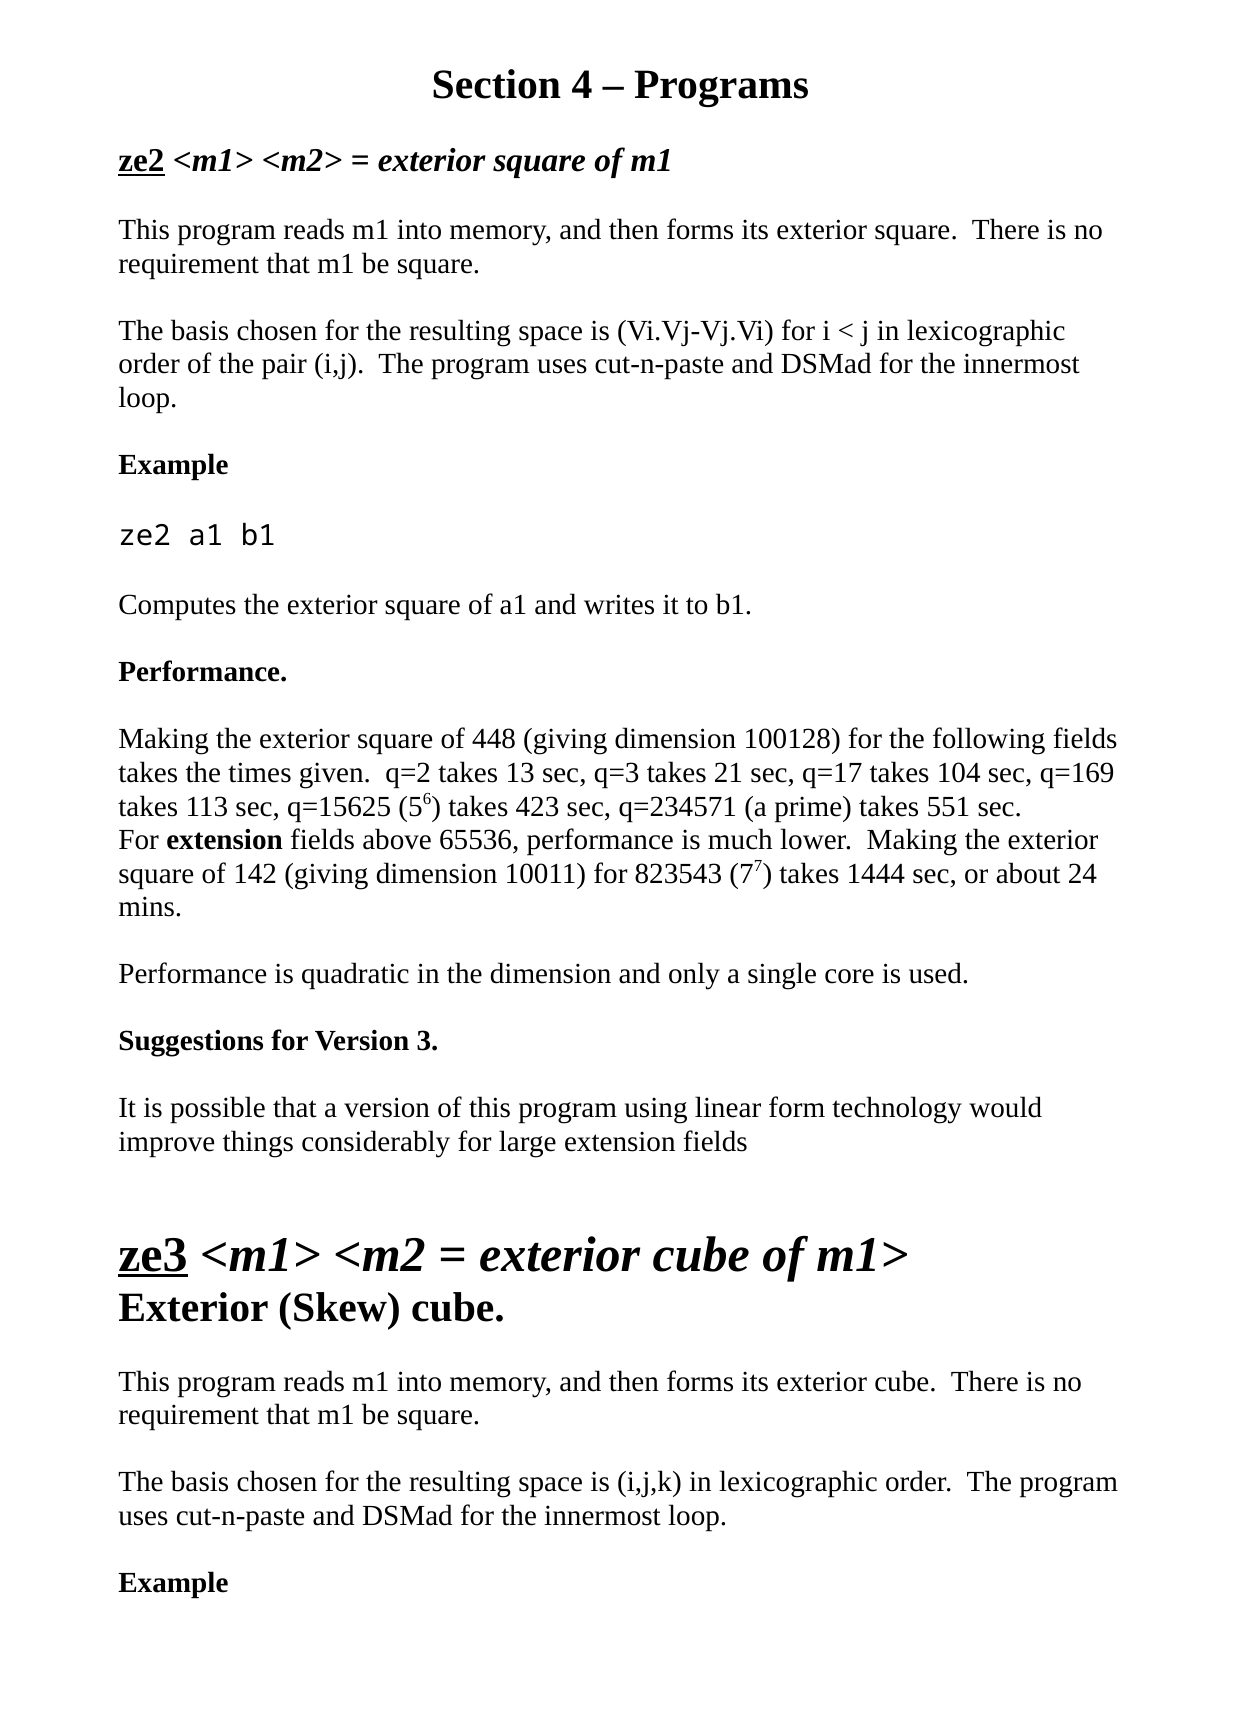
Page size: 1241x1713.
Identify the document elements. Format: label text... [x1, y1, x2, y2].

text Suggestions for Version 3. [118, 1023, 1122, 1057]
text Performance. [118, 654, 1122, 688]
text Example [118, 1565, 1122, 1598]
text Making the exterior square of 448 (giving dimension 100128) for the following fields takes the times given. q=2 takes 13 sec, q=3 takes 21 sec, q=17 takes 104 sec, q=169 takes 113 sec, q=15625 (56) takes 423 sec, q=234571 (a prime) takes 551 sec. [118, 722, 1122, 822]
text Section 4 – Programs [118, 59, 1122, 107]
text Example [118, 447, 1122, 481]
text Performance is quadratic in the dimension and only a single core is used. [118, 956, 1122, 990]
text The basis chosen for the resulting space is (i,j,k) in lexicographic order. The program uses cut-n-paste and DSMad for the innermost loop. [118, 1464, 1122, 1531]
text The basis chosen for the resulting space is (Vi.Vj-Vj.Vi) for i < j in lexicographic order of the pair (i,j). The program uses cut-n-paste and DSMad for the innermost loop. [118, 313, 1122, 414]
text ze2 a1 b1 [118, 514, 1122, 554]
text Computes the exterior square of a1 and writes it to b1. [118, 587, 1122, 621]
text This program reads m1 into memory, and then forms its exterior cube. There is no requirement that m1 be square. [118, 1364, 1122, 1431]
text For extension fields above 65536, performance is much lower. Making the exterior square of 142 (giving dimension 10011) for 823543 (77) takes 1444 sec, or about 24 mins. [118, 822, 1122, 923]
text It is possible that a version of this program using linear form technology would improve things considerably for large extension fields [118, 1091, 1122, 1158]
text ze3 <m1> <m2 = exterior cube of m1> [118, 1225, 1122, 1282]
text This program reads m1 into memory, and then forms its exterior square. There is no requirement that m1 be square. [118, 212, 1122, 279]
text ze2 <m1> <m2> = exterior square of m1 [118, 141, 1122, 179]
text Exterior (Skew) cube. [118, 1282, 1122, 1330]
